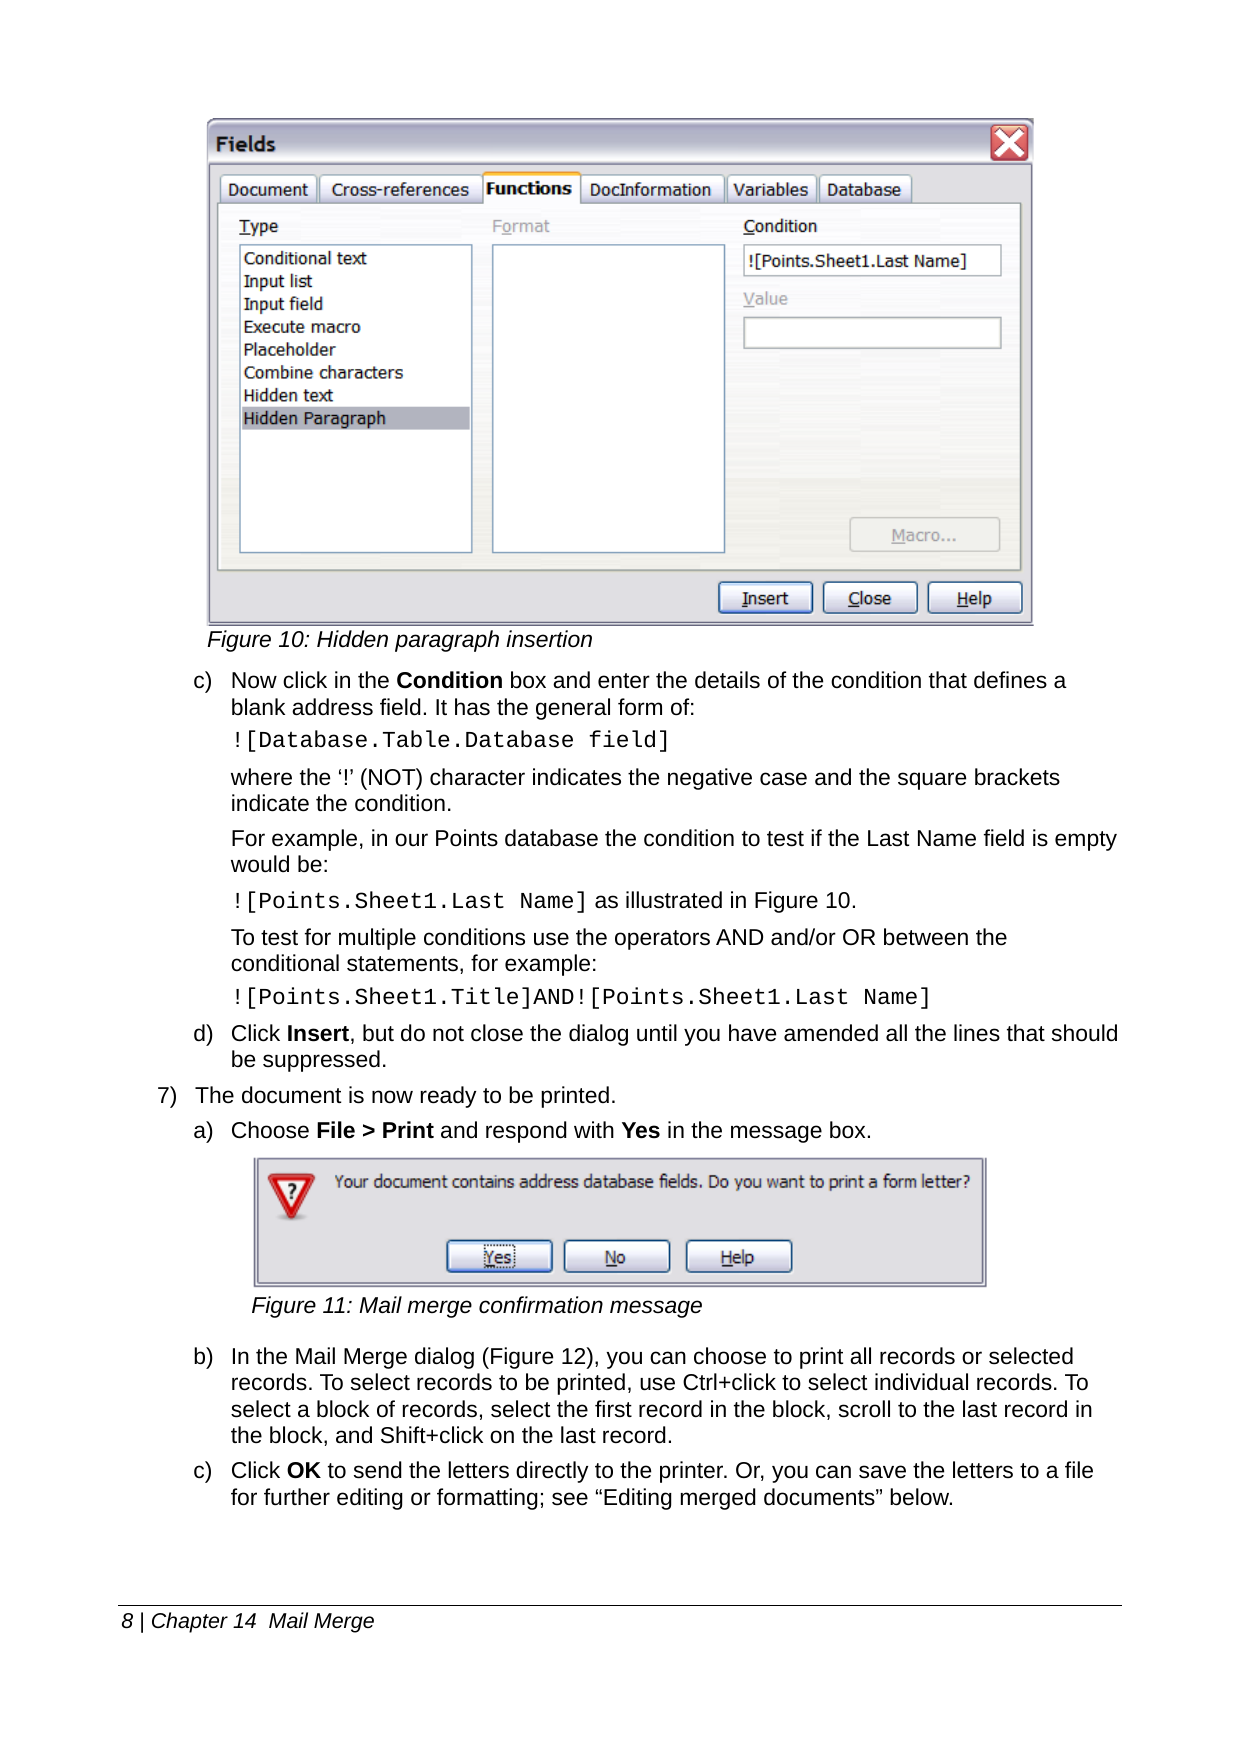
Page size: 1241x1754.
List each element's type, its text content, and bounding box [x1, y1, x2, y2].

text Figure 11: Mail merge confirmation message [251, 1292, 989, 1318]
list The document is now ready to be printed. [177, 1082, 1122, 1108]
list Now click in the Condition box and enter the details of the condition that defines a blank address field. It has the general form of: [193, 667, 1122, 720]
picture [251, 1155, 990, 1292]
list Click Insert, but do not close the dialog until you have amended all the lines that should be suppressed. [193, 1020, 1122, 1073]
list ![Points.Sheet1.Title]AND![Points.Sheet1.Last Name] [231, 985, 1122, 1011]
text Figure 10: Hidden paragraph insertion [207, 626, 1033, 652]
list ![Database.Table.Database field] [231, 729, 1122, 754]
list Click OK to send the letters directly to the printer. Or, you can save the letters to a file for further editing or formatting; see “Editing merged documents” below. [193, 1457, 1122, 1510]
picture [206, 118, 1034, 626]
list Choose File > Print and respond with Yes in the message box. [193, 1117, 1122, 1143]
list where the ‘!’ (NOT) character indicates the negative case and the square brackets indicate the condition. [231, 763, 1122, 816]
list ![Points.Sheet1.Last Name] as illustrated in Figure 10. [231, 887, 1122, 915]
list For example, in our Points database the condition to test if the Last Name field is empty would be: [231, 825, 1122, 878]
list To test for multiple conditions use the operators AND and/or OR between the conditional statements, for example: [231, 924, 1122, 976]
list In the Mail Merge dialog (Figure 12), you can choose to print all records or selected records. To select records to be printed, use Ctrl+click to select individual records. To select a block of records, select the first record in the block, scroll to the last record in the block, and Shift+click on the last record. [193, 1343, 1122, 1448]
